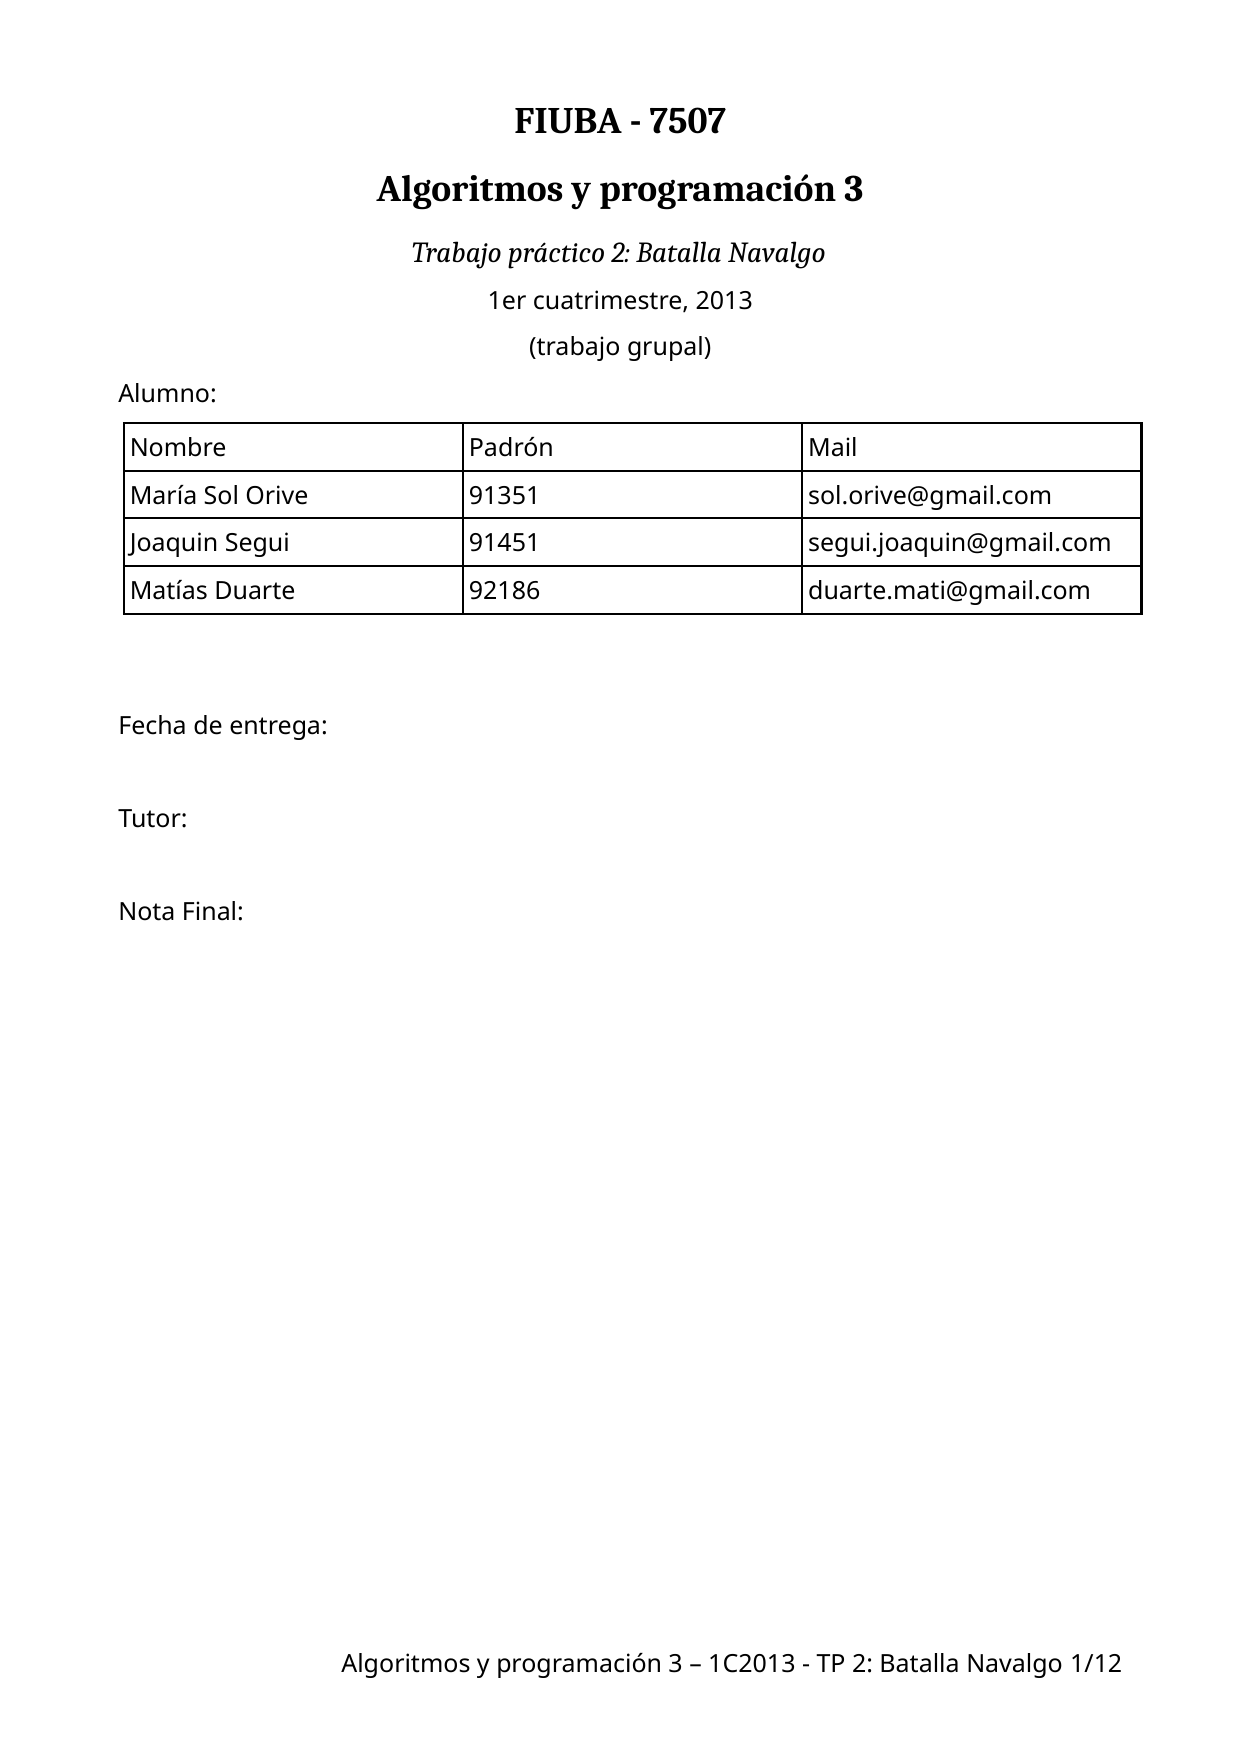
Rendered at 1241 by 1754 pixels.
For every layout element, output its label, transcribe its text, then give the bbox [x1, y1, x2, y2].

text 1er cuatrimestre, 2013 [118, 282, 1122, 316]
table_cell María Sol Orive [125, 472, 462, 517]
text Trabajo práctico 2: Batalla Navalgo [118, 236, 1122, 270]
table_cell 91451 [464, 519, 801, 565]
table_cell segui.joaquin@gmail.com [803, 519, 1140, 565]
table_cell 91351 [464, 472, 801, 517]
text (trabajo grupal) [118, 329, 1122, 363]
text Algoritmos y programación 3 [118, 168, 1122, 211]
table_header Mail [803, 424, 1140, 469]
table_cell sol.orive@gmail.com [803, 472, 1140, 517]
table_cell 92186 [464, 567, 801, 612]
table_cell duarte.mati@gmail.com [803, 567, 1140, 612]
text FIUBA - 7507 [118, 100, 1122, 143]
table_cell Joaquin Segui [125, 519, 462, 565]
table_cell Matías Duarte [125, 567, 462, 612]
text Alumno: [118, 375, 1122, 409]
table_header Padrón [464, 424, 801, 469]
table_header Nombre [125, 424, 462, 469]
text Fecha de entrega: [118, 708, 1122, 742]
text Tutor: [118, 801, 1122, 835]
text Nota Final: [118, 894, 1122, 928]
